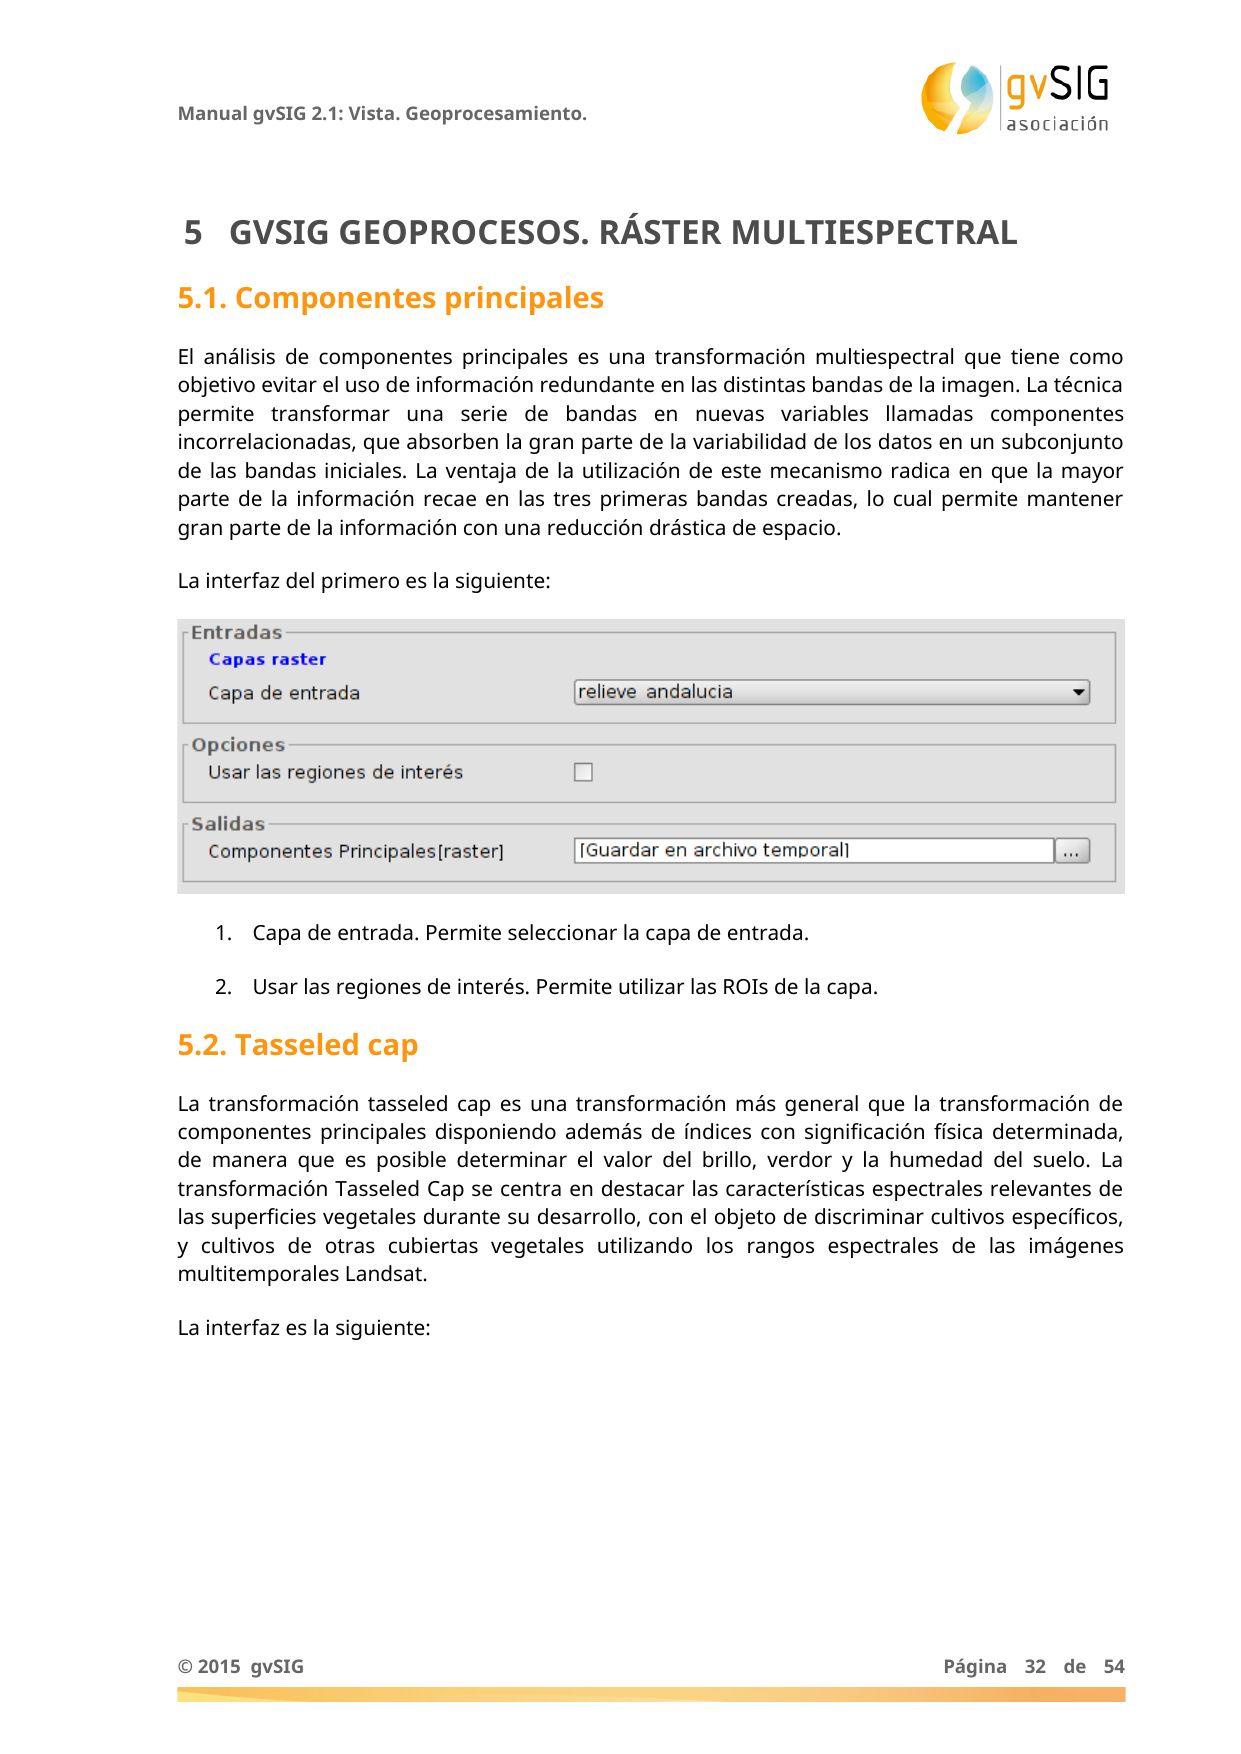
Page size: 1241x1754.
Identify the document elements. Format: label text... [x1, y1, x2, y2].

subtitle GvSIG Geoprocesos. Ráster multiespectral [183, 208, 1125, 254]
text La transformación tasseled cap es una transformación más general que la transformación de componentes principales disponiendo además de índices con significación física determinada, de manera que es posible determinar el valor del brillo, verdor y la humedad del suelo. La transformación Tasseled Cap se centra en destacar las características espectrales relevantes de las superficies vegetales durante su desarrollo, con el objeto de discriminar cultivos específicos, y cultivos de otras cubiertas vegetales utilizando los rangos espectrales de las imágenes multitemporales Landsat. [177, 1089, 1125, 1288]
text La interfaz es la siguiente: [177, 1313, 1125, 1341]
list Capa de entrada. Permite seleccionar la capa de entrada. [215, 918, 1125, 947]
subtitle 5.2. Tasseled cap [177, 1024, 1125, 1064]
list Usar las regiones de interés. Permite utilizar las ROIs de la capa. [215, 972, 1125, 1000]
picture [177, 1687, 1126, 1702]
picture [902, 47, 1122, 148]
picture [177, 619, 1125, 894]
text El análisis de componentes principales es una transformación multiespectral que tiene como objetivo evitar el uso de información redundante en las distintas bandas de la imagen. La técnica permite transformar una serie de bandas en nuevas variables llamadas componentes incorrelacionadas, que absorben la gran parte de la variabilidad de los datos en un subconjunto de las bandas iniciales. La ventaja de la utilización de este mecanismo radica en que la mayor parte de la información recae en las tres primeras bandas creadas, lo cual permite mantener gran parte de la información con una reducción drástica de espacio. [177, 342, 1125, 541]
text La interfaz del primero es la siguiente: [177, 566, 1125, 595]
subtitle 5.1. Componentes principales [177, 277, 1125, 317]
